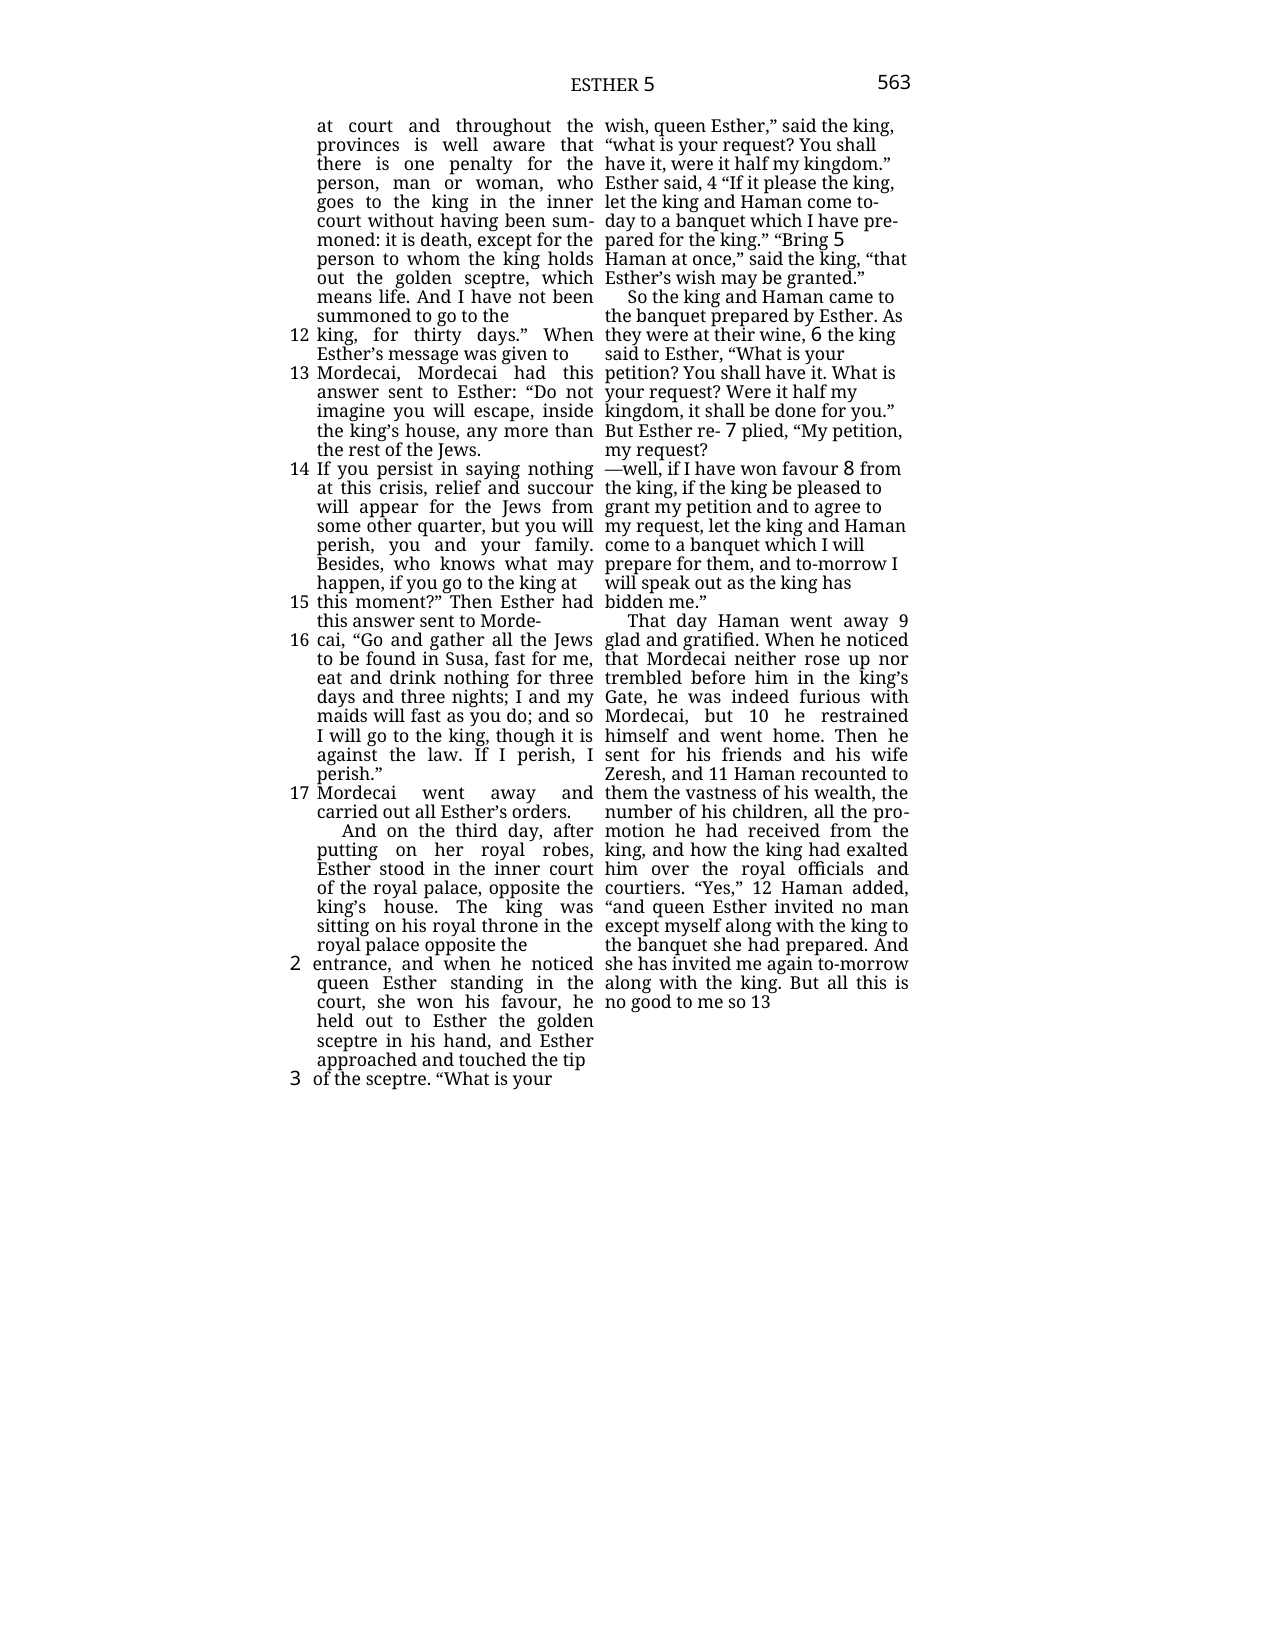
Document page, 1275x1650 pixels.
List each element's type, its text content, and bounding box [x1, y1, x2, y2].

list cai, “Go and gather all the Jews to be found in Susa, fast for me, eat and drink nothing for three days and three nights; I and my maids will fast as you do; and so I will go to the king, though it is against the law. If I perish, I perish.” [289, 631, 594, 784]
list entrance, and when he noticed queen Esther standing in the court, she won his favour, he held out to Esther the golden sceptre in his hand, and Esther approached and touched the tip [289, 956, 594, 1070]
list of the sceptre. “What is your [289, 1070, 594, 1089]
text And on the third day, after putting on her royal robes, Esther stood in the inner court of the royal palace, opposite the king’s house. The king was sitting on his royal throne in the royal palace opposite the [317, 822, 594, 956]
list king, for thirty days.” When Esther’s message was given to [289, 326, 594, 364]
text —well, if I have won favour 8 from the king, if the king be pleased to grant my petition and to agree to my request, let the king and Haman come to a ban­quet which I will prepare for them, and to-morrow I will speak out as the king has bidden me.” [604, 460, 909, 612]
list If you persist in saying nothing at this crisis, relief and succour will appear for the Jews from some other quarter, but you will perish, you and your family. Besides, who knows what may happen, if you go to the king at [289, 460, 594, 593]
text So the king and Haman came to the banquet prepared by Es­ther. As they were at their wine, 6 the king said to Esther, “What is your petition? You shall have it. What is your request? Were it half my kingdom, it shall be done for you.” But Esther re- 7 plied, “My petition, my request? [604, 288, 909, 460]
text at court and throughout the provinces is well aware that there is one penalty for the person, man or woman, who goes to the king in the inner court without having been sum­moned: it is death, except for the person to whom the king holds out the golden sceptre, which means life. And I have not been summoned to go to the [317, 117, 594, 326]
text wish, queen Esther,” said the king, “what is your request? You shall have it, were it half my kingdom.” Esther said, 4 “If it please the king, let the king and Haman come to-day to a banquet which I have pre­pared for the king.” “Bring 5 Haman at once,” said the king, “that Esther’s wish may be granted.” [604, 117, 909, 288]
text That day Haman went away 9 glad and gratified. When he noticed that Mordecai neither rose up nor trembled before him in the king’s Gate, he was in­deed furious with Mordecai, but 10 he restrained himself and went home. Then he sent for his friends and his wife Zeresh, and 11 Haman recounted to them the vastness of his wealth, the num­ber of his children, all the pro­motion he had received from the king, and how the king had exalted him over the royal offi­cials and courtiers. “Yes,” 12 Haman added, “and queen Esther invited no man except myself along with the king to the banquet she had prepared. And she has invited me again to-morrow along with the king. But all this is no good to me so 13 [604, 612, 909, 1013]
text 563 [877, 74, 911, 94]
list Mordecai went away and carried out all Esther’s orders. [289, 784, 594, 822]
subtitle ESTHER 5 [294, 76, 912, 96]
list Mordecai, Mordecai had this answer sent to Esther: “Do not imagine you will escape, inside the king’s house, any more than the rest of the Jews. [289, 364, 594, 460]
list this moment?” Then Esther had this answer sent to Morde- [289, 593, 594, 631]
